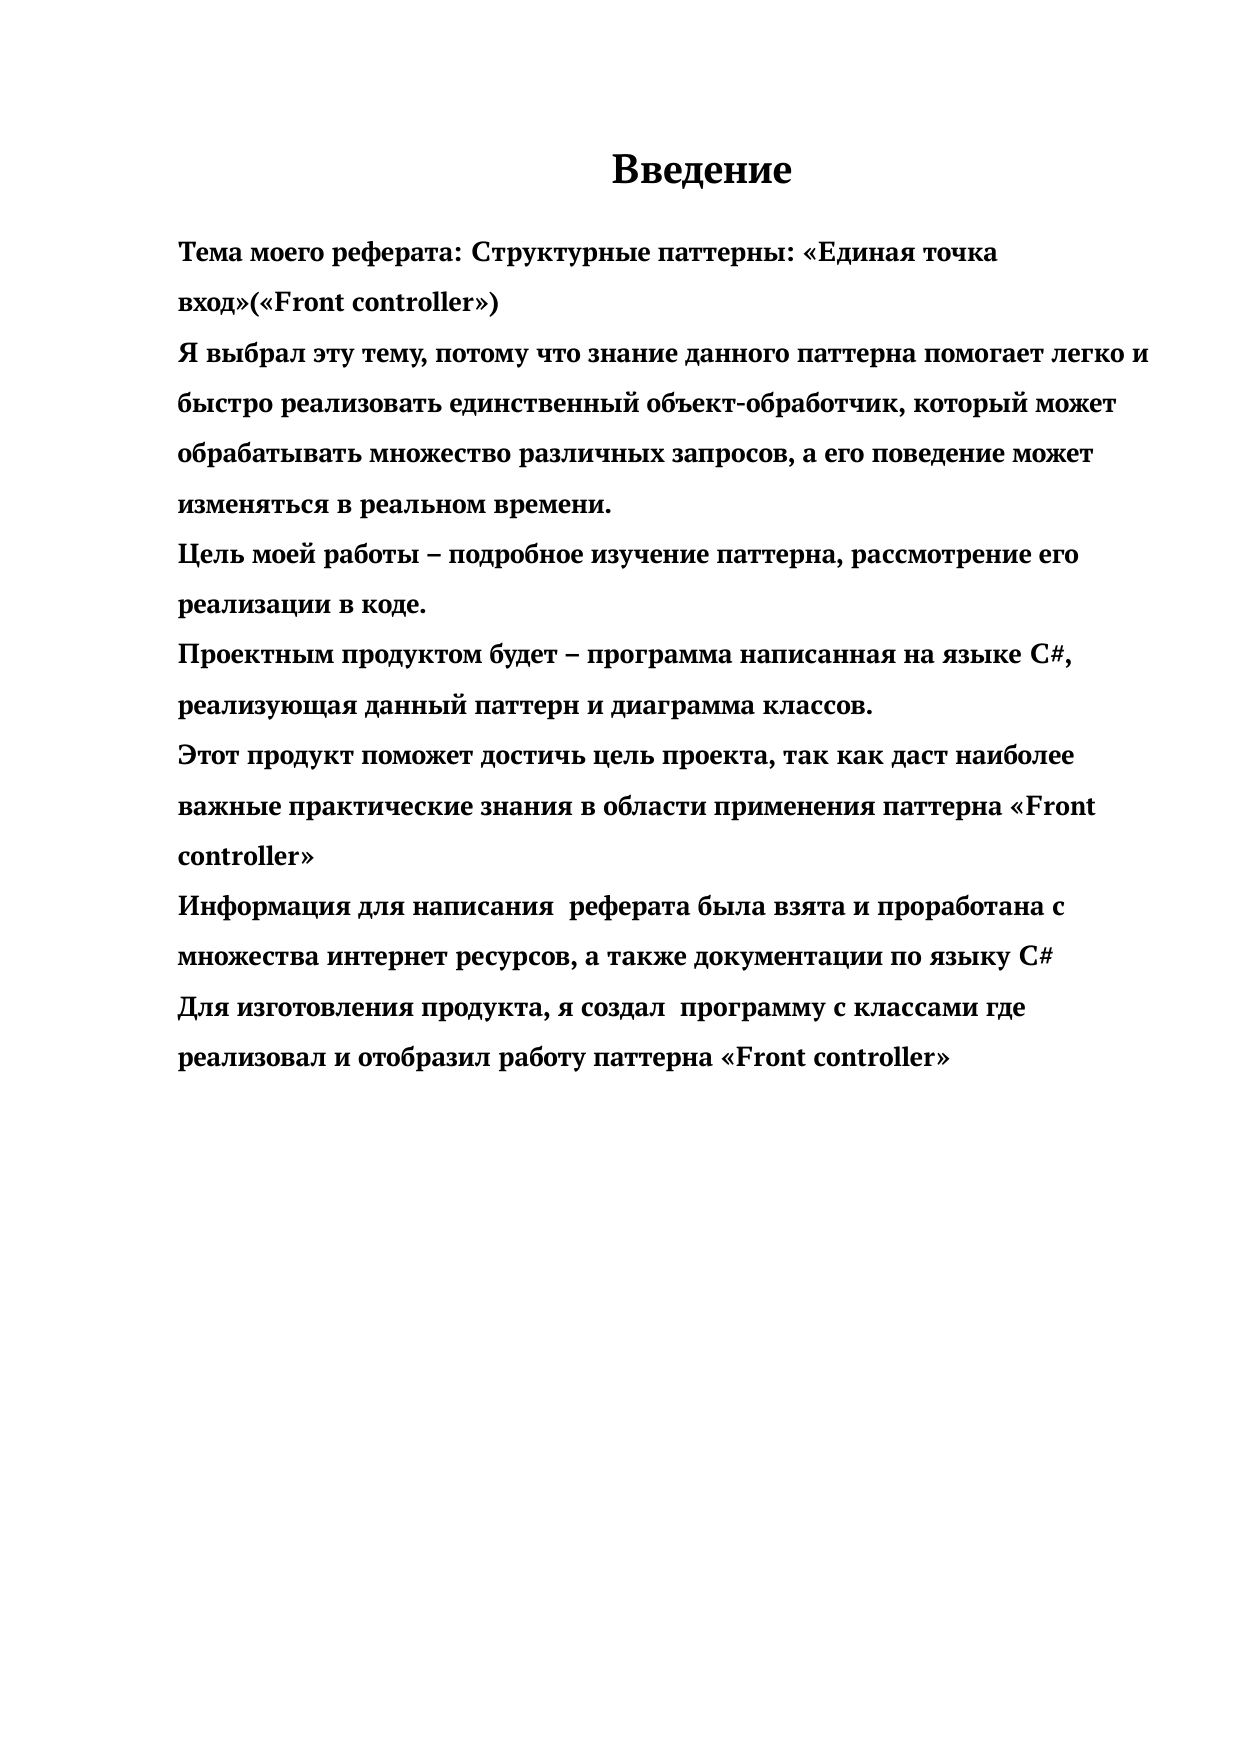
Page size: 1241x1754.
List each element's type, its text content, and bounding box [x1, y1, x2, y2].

text Информация для написания реферата была взята и проработана с множества интернет ресурсов, а также документации по языку C# [177, 888, 1152, 972]
text Тема моего реферата: Cтруктурные паттерны: «Единая точка вход»(«Front controller») [177, 234, 1152, 318]
subtitle Введение [251, 143, 1152, 193]
text Проектным продуктом будет – программа написанная на языке C#, реализующая данный паттерн и диаграмма классов. [177, 637, 1152, 721]
text Я выбрал эту тему, потому что знание данного паттерна помогает легко и быстро реализовать единственный объект-обработчик, который может обрабатывать множество различных запросов, а его поведение может изменяться в реальном времени. [177, 335, 1152, 519]
text Цель моей работы – подробное изучение паттерна, рассмотрение его реализации в коде. [177, 536, 1152, 620]
text Этот продукт поможет достичь цель проекта, так как даст наиболее важные практические знания в области применения паттерна «Front controller» [177, 737, 1152, 871]
text Для изготовления продукта, я создал программу с классами где реализовал и отобразил работу паттерна «Front controller» [177, 989, 1152, 1073]
